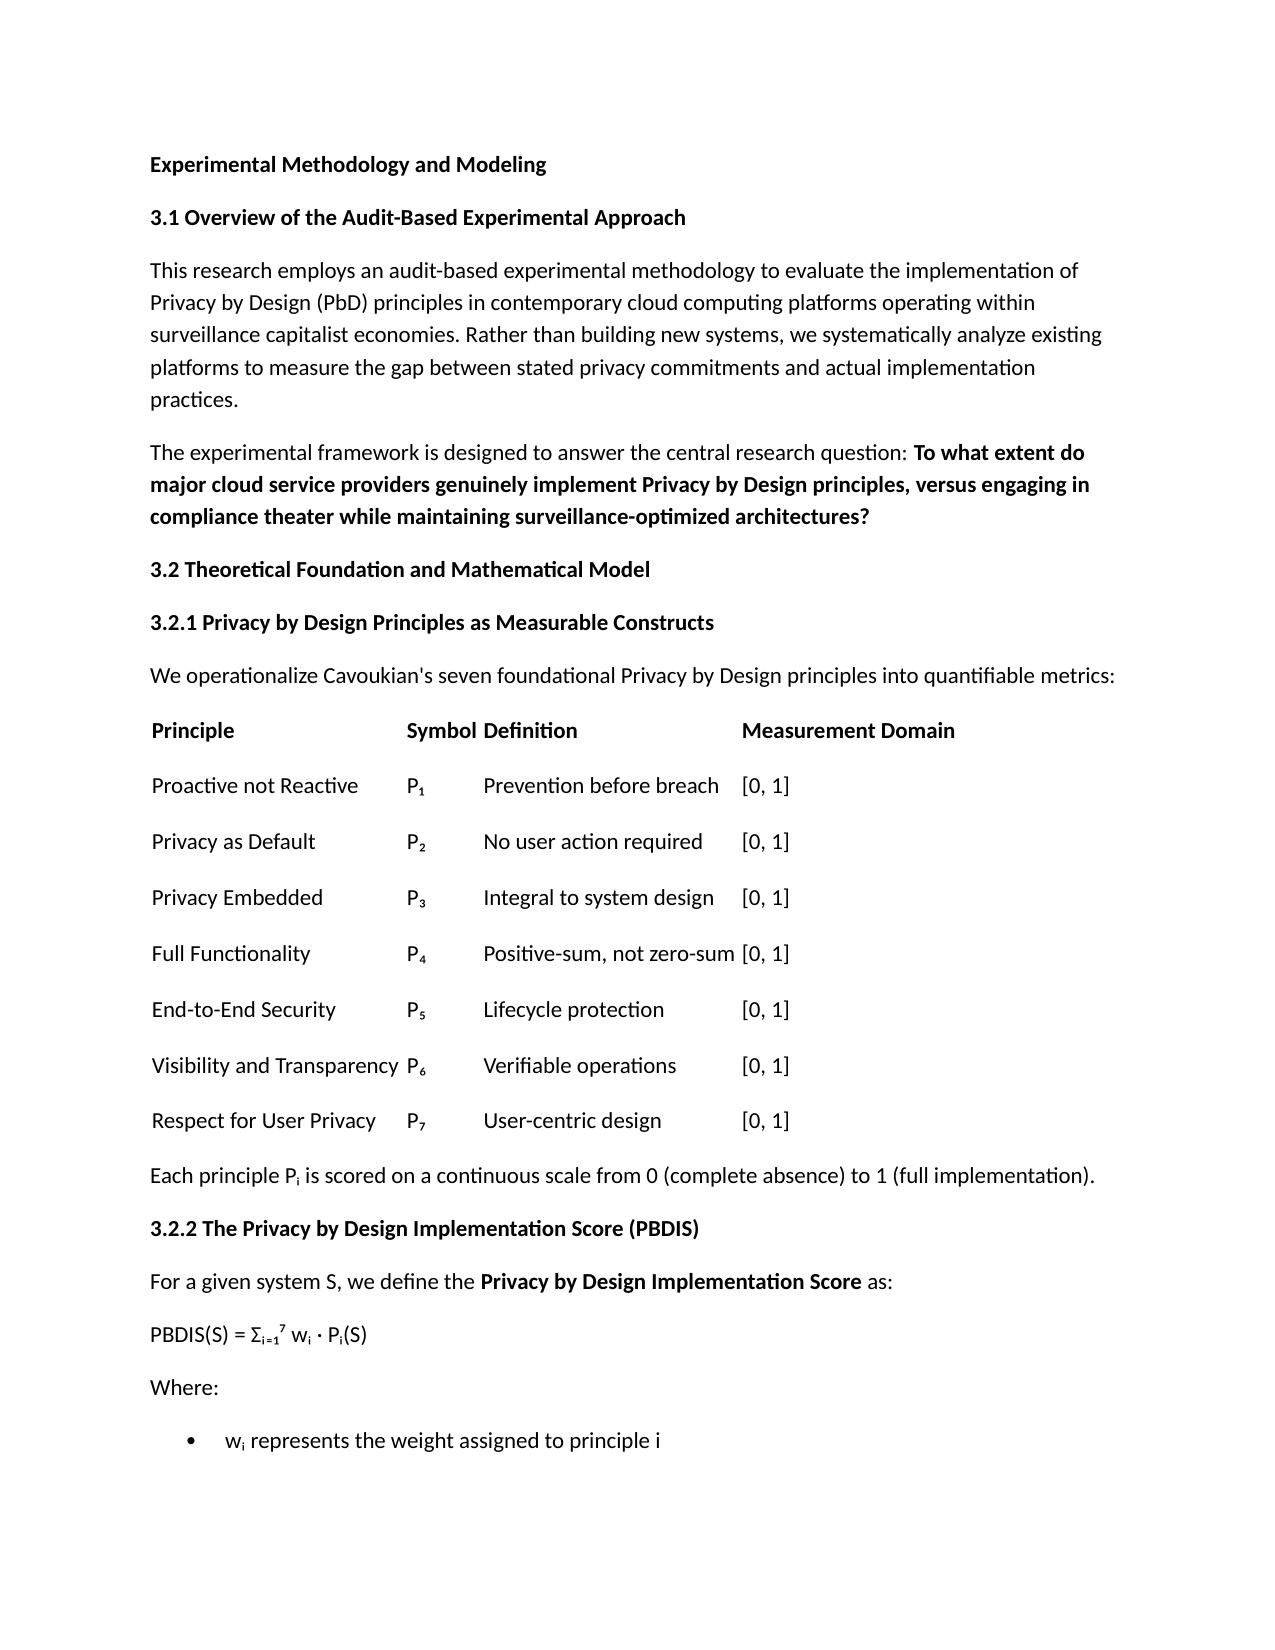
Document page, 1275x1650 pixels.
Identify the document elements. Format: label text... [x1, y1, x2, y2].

table_cell End-to-End Security [150, 994, 405, 1049]
text This research employs an audit-based experimental methodology to evaluate the implementation of Privacy by Design (PbD) principles in contemporary cloud computing platforms operating within surveillance capitalist economies. Rather than building new systems, we systematically analyze existing platforms to measure the gap between stated privacy commitments and actual implementation practices. [150, 256, 1125, 413]
text 3.2.1 Privacy by Design Principles as Measurable Constructs [150, 608, 1125, 636]
text 3.2.2 The Privacy by Design Implementation Score (PBDIS) [150, 1214, 1125, 1242]
table_header Symbol [405, 714, 482, 770]
table_cell P₂ [405, 826, 482, 882]
table_cell P₆ [405, 1049, 482, 1105]
table_cell [0, 1] [740, 770, 962, 826]
table_cell Verifiable operations [482, 1049, 740, 1105]
table_cell [0, 1] [740, 826, 962, 882]
table_cell Integral to system design [482, 882, 740, 938]
table_cell P₅ [405, 994, 482, 1049]
table_cell Full Functionality [150, 938, 405, 993]
text PBDIS(S) = Σᵢ₌₁⁷ wᵢ · Pᵢ(S) [150, 1320, 1125, 1348]
table_cell [0, 1] [740, 1049, 962, 1105]
table_cell Proactive not Reactive [150, 770, 405, 826]
text We operationalize Cavoukian's seven foundational Privacy by Design principles into quantifiable metrics: [150, 661, 1125, 689]
table_cell P₇ [405, 1105, 482, 1161]
text Experimental Methodology and Modeling [150, 150, 1125, 178]
text For a given system S, we define the Privacy by Design Implementation Score as: [150, 1267, 1125, 1295]
table_cell P₃ [405, 882, 482, 938]
table_cell Positive-sum, not zero-sum [482, 938, 740, 993]
table_cell Prevention before breach [482, 770, 740, 826]
table_cell [0, 1] [740, 994, 962, 1049]
table_cell Privacy as Default [150, 826, 405, 882]
table_cell [0, 1] [740, 938, 962, 993]
text 3.2 Theoretical Foundation and Mathematical Model [150, 555, 1125, 583]
text The experimental framework is designed to answer the central research question: To what extent do major cloud service providers genuinely implement Privacy by Design principles, versus engaging in compliance theater while maintaining surveillance-optimized architectures? [150, 438, 1125, 530]
table_cell Respect for User Privacy [150, 1105, 405, 1161]
table_cell No user action required [482, 826, 740, 882]
table_header Definition [482, 714, 740, 770]
text Where: [150, 1373, 1125, 1401]
table_header Principle [150, 714, 405, 770]
text Each principle Pᵢ is scored on a continuous scale from 0 (complete absence) to 1 (full implementation). [150, 1161, 1125, 1189]
text 3.1 Overview of the Audit-Based Experimental Approach [150, 203, 1125, 231]
list wᵢ represents the weight assigned to principle i [187, 1426, 1125, 1454]
table_cell User-centric design [482, 1105, 740, 1161]
table_cell Lifecycle protection [482, 994, 740, 1049]
table_cell Privacy Embedded [150, 882, 405, 938]
table_header Measurement Domain [740, 714, 962, 770]
table_cell P₁ [405, 770, 482, 826]
table_cell [0, 1] [740, 882, 962, 938]
table_cell [0, 1] [740, 1105, 962, 1161]
table_cell Visibility and Transparency [150, 1049, 405, 1105]
table_cell P₄ [405, 938, 482, 993]
